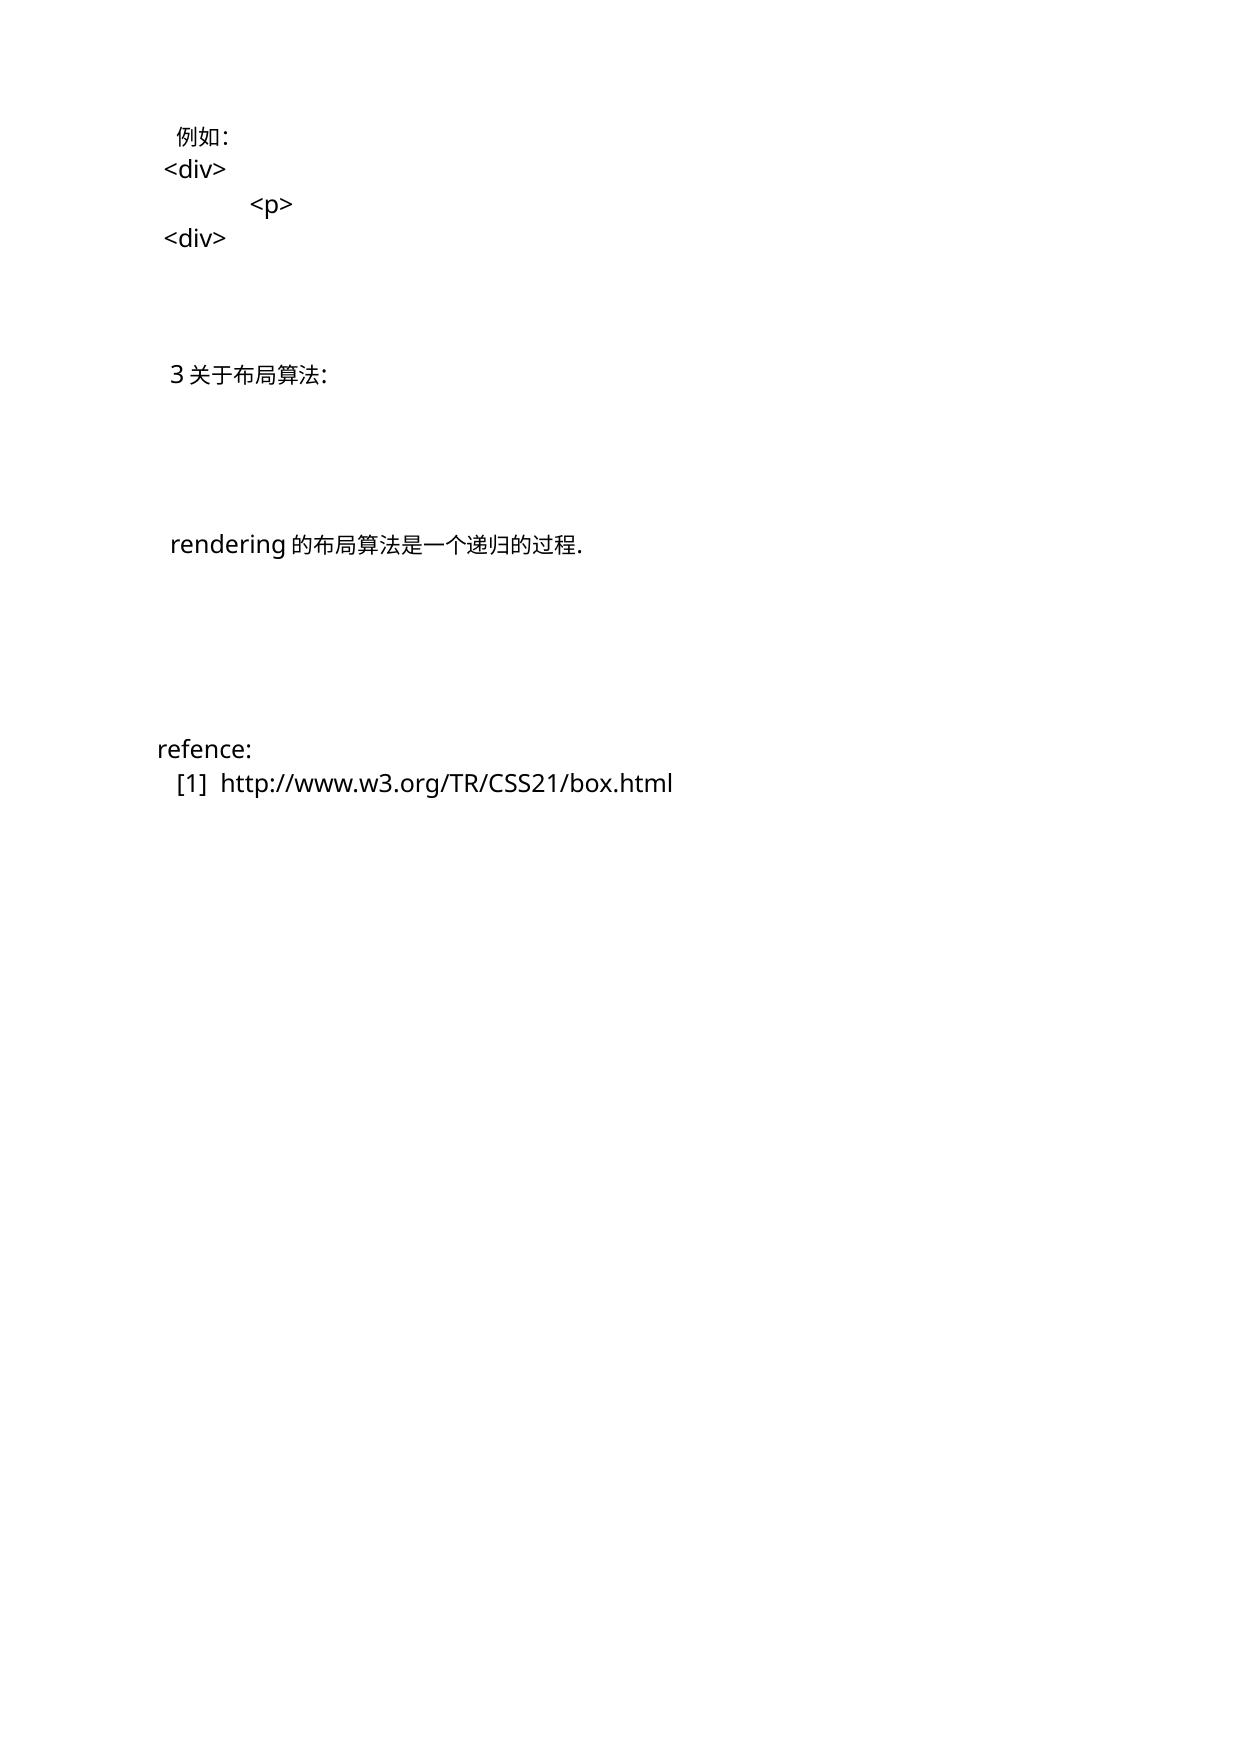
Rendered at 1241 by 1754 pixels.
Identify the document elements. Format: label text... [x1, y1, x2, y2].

text 3关于布局算法: [118, 357, 1122, 391]
text rendering的布局算法是一个递归的过程. [118, 527, 1122, 561]
text <p> [118, 186, 1122, 220]
text refence: [118, 731, 1122, 765]
text <div> [118, 152, 1122, 186]
text <div> [118, 220, 1122, 254]
text 例如： [118, 118, 1122, 152]
text [1] http://www.w3.org/TR/CSS21/box.html [118, 765, 1122, 799]
